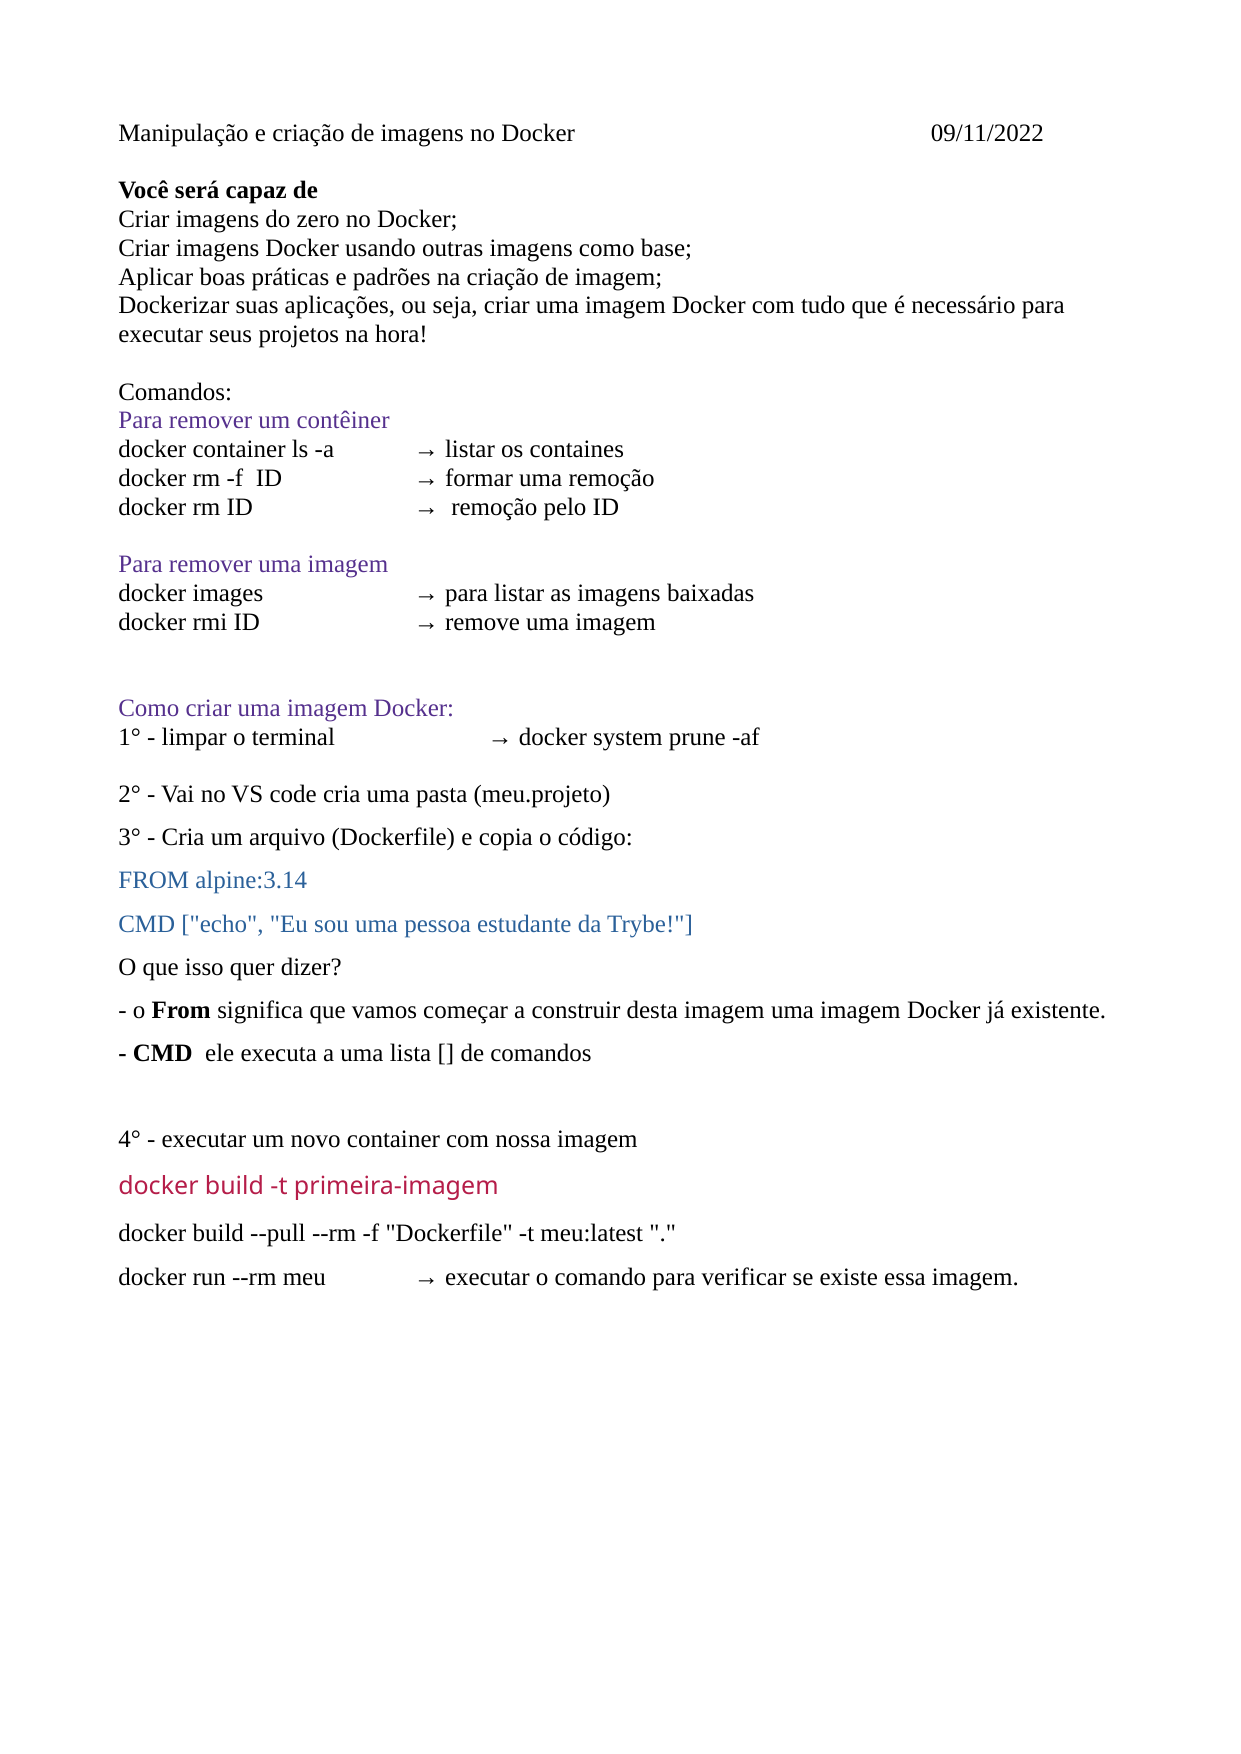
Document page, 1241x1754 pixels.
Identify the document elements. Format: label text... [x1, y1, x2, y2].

text docker rm ID → remoção pelo ID [118, 492, 1122, 521]
text Como criar uma imagem Docker: [118, 693, 1122, 722]
text Dockerizar suas aplicações, ou seja, criar uma imagem Docker com tudo que é necessário para executar seus projetos na hora! [118, 291, 1122, 348]
text O que isso quer dizer? [118, 952, 1122, 981]
text Para remover uma imagem [118, 549, 1122, 578]
text Criar imagens do zero no Docker; [118, 204, 1122, 233]
text Manipulação e criação de imagens no Docker 09/11/2022 [118, 118, 1122, 147]
text 4° - executar um novo container com nossa imagem [118, 1124, 1122, 1153]
text docker container ls -a → listar os containes [118, 434, 1122, 463]
text 3° - Cria um arquivo (Dockerfile) e copia o código: [118, 822, 1122, 851]
text - o From significa que vamos começar a construir desta imagem uma imagem Docker já existente. [118, 995, 1122, 1024]
text CMD ["echo", "Eu sou uma pessoa estudante da Trybe!"] [118, 909, 1122, 937]
text Você será capaz de [118, 176, 1122, 204]
text docker build --pull --rm -f "Dockerfile" -t meu:latest "." [118, 1218, 1122, 1247]
text docker rmi ID → remove uma imagem [118, 607, 1122, 636]
text docker build -t primeira-imagem [118, 1167, 1122, 1202]
text Aplicar boas práticas e padrões na criação de imagem; [118, 262, 1122, 291]
text Criar imagens Docker usando outras imagens como base; [118, 233, 1122, 262]
text docker run --rm meu → executar o comando para verificar se existe essa imagem. [118, 1262, 1122, 1290]
text - CMD ele executa a uma lista [] de comandos [118, 1038, 1122, 1067]
text 2° - Vai no VS code cria uma pasta (meu.projeto) [118, 779, 1122, 808]
text docker rm -f ID → formar uma remoção [118, 463, 1122, 492]
text Para remover um contêiner [118, 406, 1122, 434]
text Comandos: [118, 377, 1122, 406]
text docker images → para listar as imagens baixadas [118, 578, 1122, 607]
text 1° - limpar o terminal → docker system prune -af [118, 722, 1122, 751]
text FROM alpine:3.14 [118, 866, 1122, 894]
